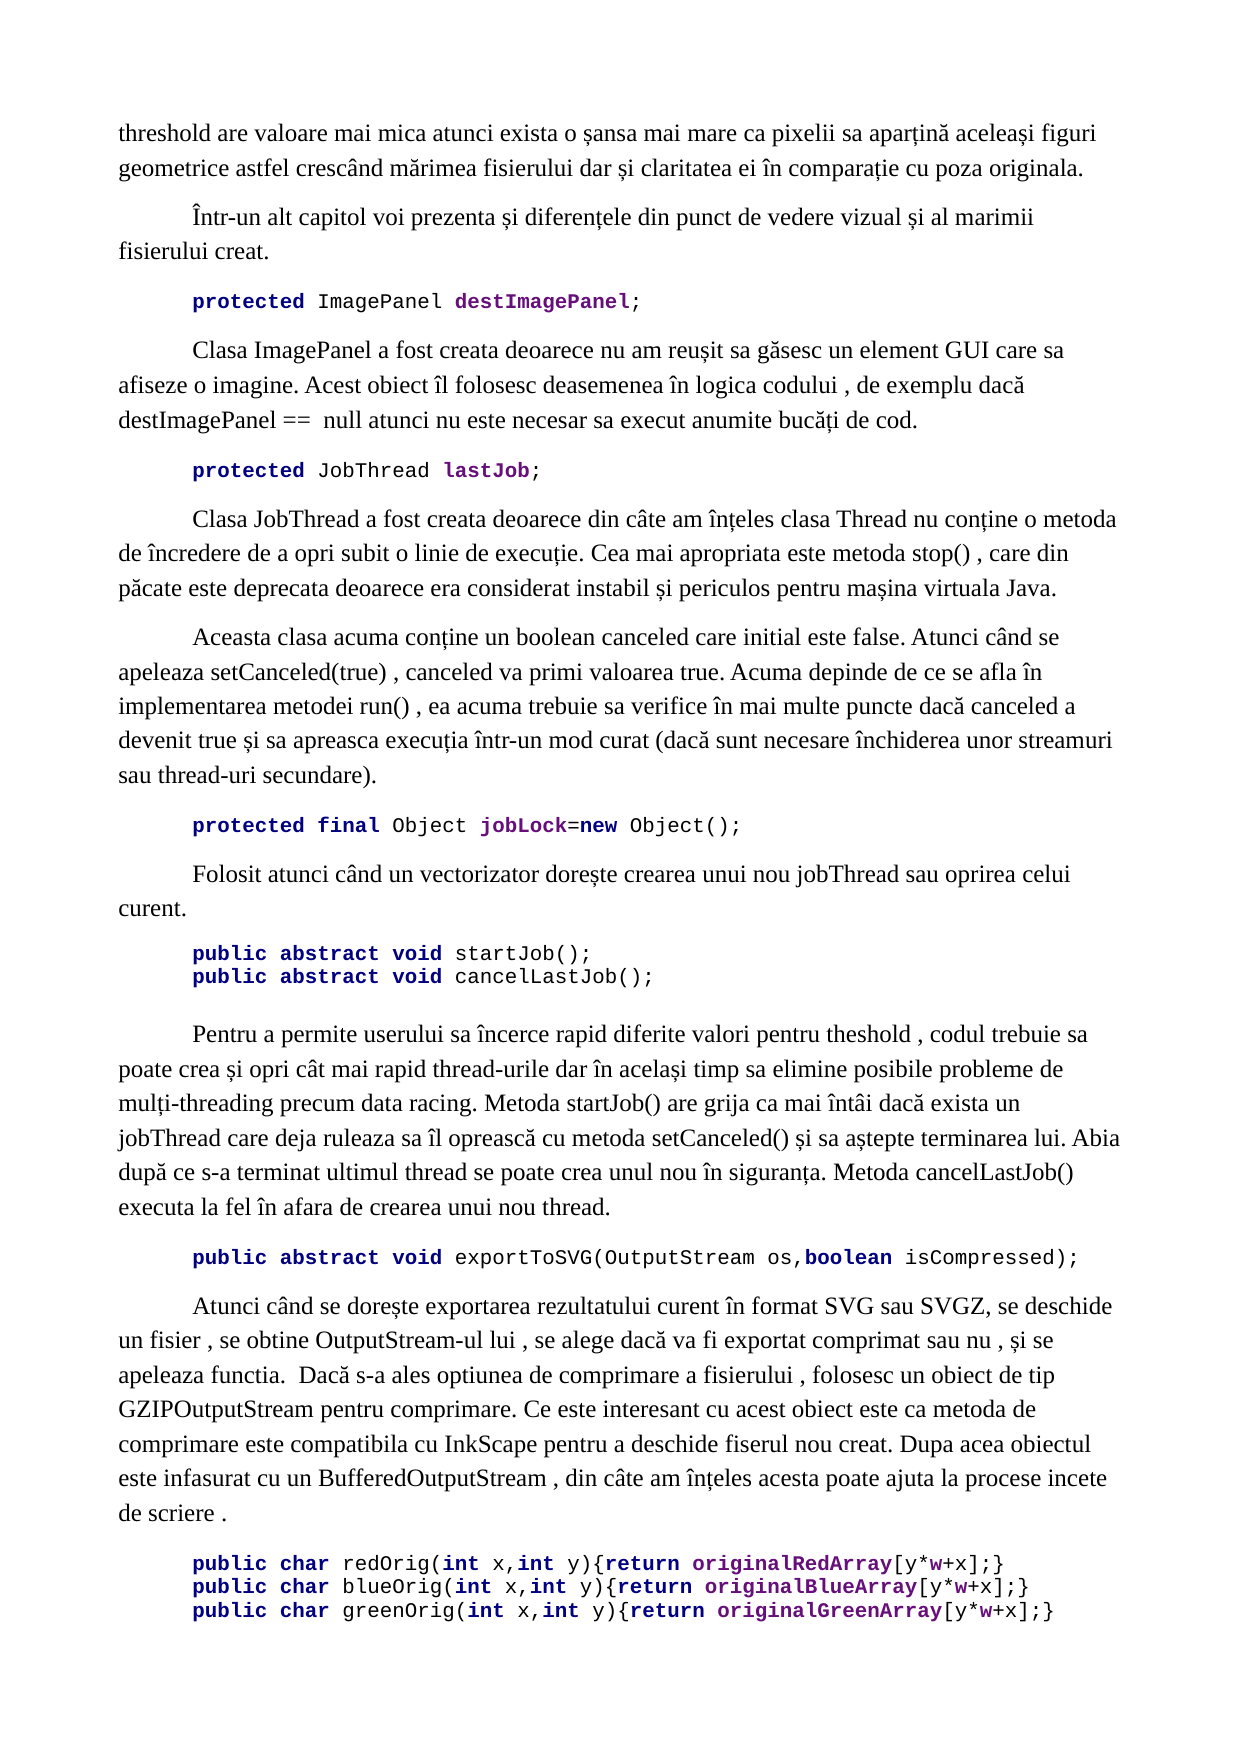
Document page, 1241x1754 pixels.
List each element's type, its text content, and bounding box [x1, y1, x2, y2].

text threshold are valoare mai mica atunci exista o șansa mai mare ca pixelii sa aparțină aceleași figuri geometrice astfel crescând mărimea fisierului dar și claritatea ei în comparație cu poza originala. [118, 118, 1122, 181]
text public char redOrig(int x,int y){return originalRedArray[y*w+x];} [118, 1547, 1122, 1576]
text protected ImagePanel destImagePanel; [118, 285, 1122, 315]
text Pentru a permite userului sa încerce rapid diferite valori pentru theshold , codul trebuie sa poate crea și opri cât mai rapid thread-urile dar în același timp sa elimine posibile probleme de mulți-threading precum data racing. Metoda startJob() are grija ca mai întâi dacă exista un jobThread care deja ruleaza sa îl oprească cu metoda setCanceled() și sa aștepte terminarea lui. Abia după ce s-a terminat ultimul thread se poate crea unul nou în siguranța. Metoda cancelLastJob() executa la fel în afara de crearea unui nou thread. [118, 1019, 1122, 1221]
text public char greenOrig(int x,int y){return originalGreenArray[y*w+x];} [118, 1600, 1122, 1624]
text public abstract void exportToSVG(OutputStream os,boolean isCompressed); [118, 1241, 1122, 1270]
text protected final Object jobLock=new Object(); [118, 809, 1122, 839]
text Aceasta clasa acuma conține un boolean canceled care initial este false. Atunci când se apeleaza setCanceled(true) , canceled va primi valoarea true. Acuma depinde de ce se afla în implementarea metodei run() , ea acuma trebuie sa verifice în mai multe puncte dacă canceled a devenit true și sa apreasca execuția într-un mod curat (dacă sunt necesare închiderea unor streamuri sau thread-uri secundare). [118, 622, 1122, 789]
text Clasa ImagePanel a fost creata deoarece nu am reușit sa găsesc un element GUI care sa afiseze o imagine. Acest obiect îl folosesc deasemenea în logica codului , de exemplu dacă destImagePanel == null atunci nu este necesar sa execut anumite bucăți de cod. [118, 335, 1122, 434]
text Folosit atunci când un vectorizator dorește crearea unui nou jobThread sau oprirea celui curent. [118, 859, 1122, 922]
text public abstract void cancelLastJob(); [118, 966, 1122, 990]
text public char blueOrig(int x,int y){return originalBlueArray[y*w+x];} [118, 1576, 1122, 1600]
text Clasa JobThread a fost creata deoarece din câte am înțeles clasa Thread nu conține o metoda de încredere de a opri subit o linie de execuție. Cea mai apropriata este metoda stop() , care din păcate este deprecata deoarece era considerat instabil și periculos pentru mașina virtuala Java. [118, 504, 1122, 602]
text Atunci când se dorește exportarea rezultatului curent în format SVG sau SVGZ, se deschide un fisier , se obtine OutputStream-ul lui , se alege dacă va fi exportat comprimat sau nu , și se apeleaza functia. Dacă s-a ales optiunea de comprimare a fisierului , folosesc un obiect de tip GZIPOutputStream pentru comprimare. Ce este interesant cu acest obiect este ca metoda de comprimare este compatibila cu InkScape pentru a deschide fiserul nou creat. Dupa acea obiectul este infasurat cu un BufferedOutputStream , din câte am înțeles acesta poate ajuta la procese incete de scriere . [118, 1291, 1122, 1526]
text public abstract void startJob(); [118, 943, 1122, 966]
text protected JobThread lastJob; [118, 454, 1122, 484]
text Într-un alt capitol voi prezenta și diferențele din punct de vedere vizual și al marimii fisierului creat. [118, 202, 1122, 265]
